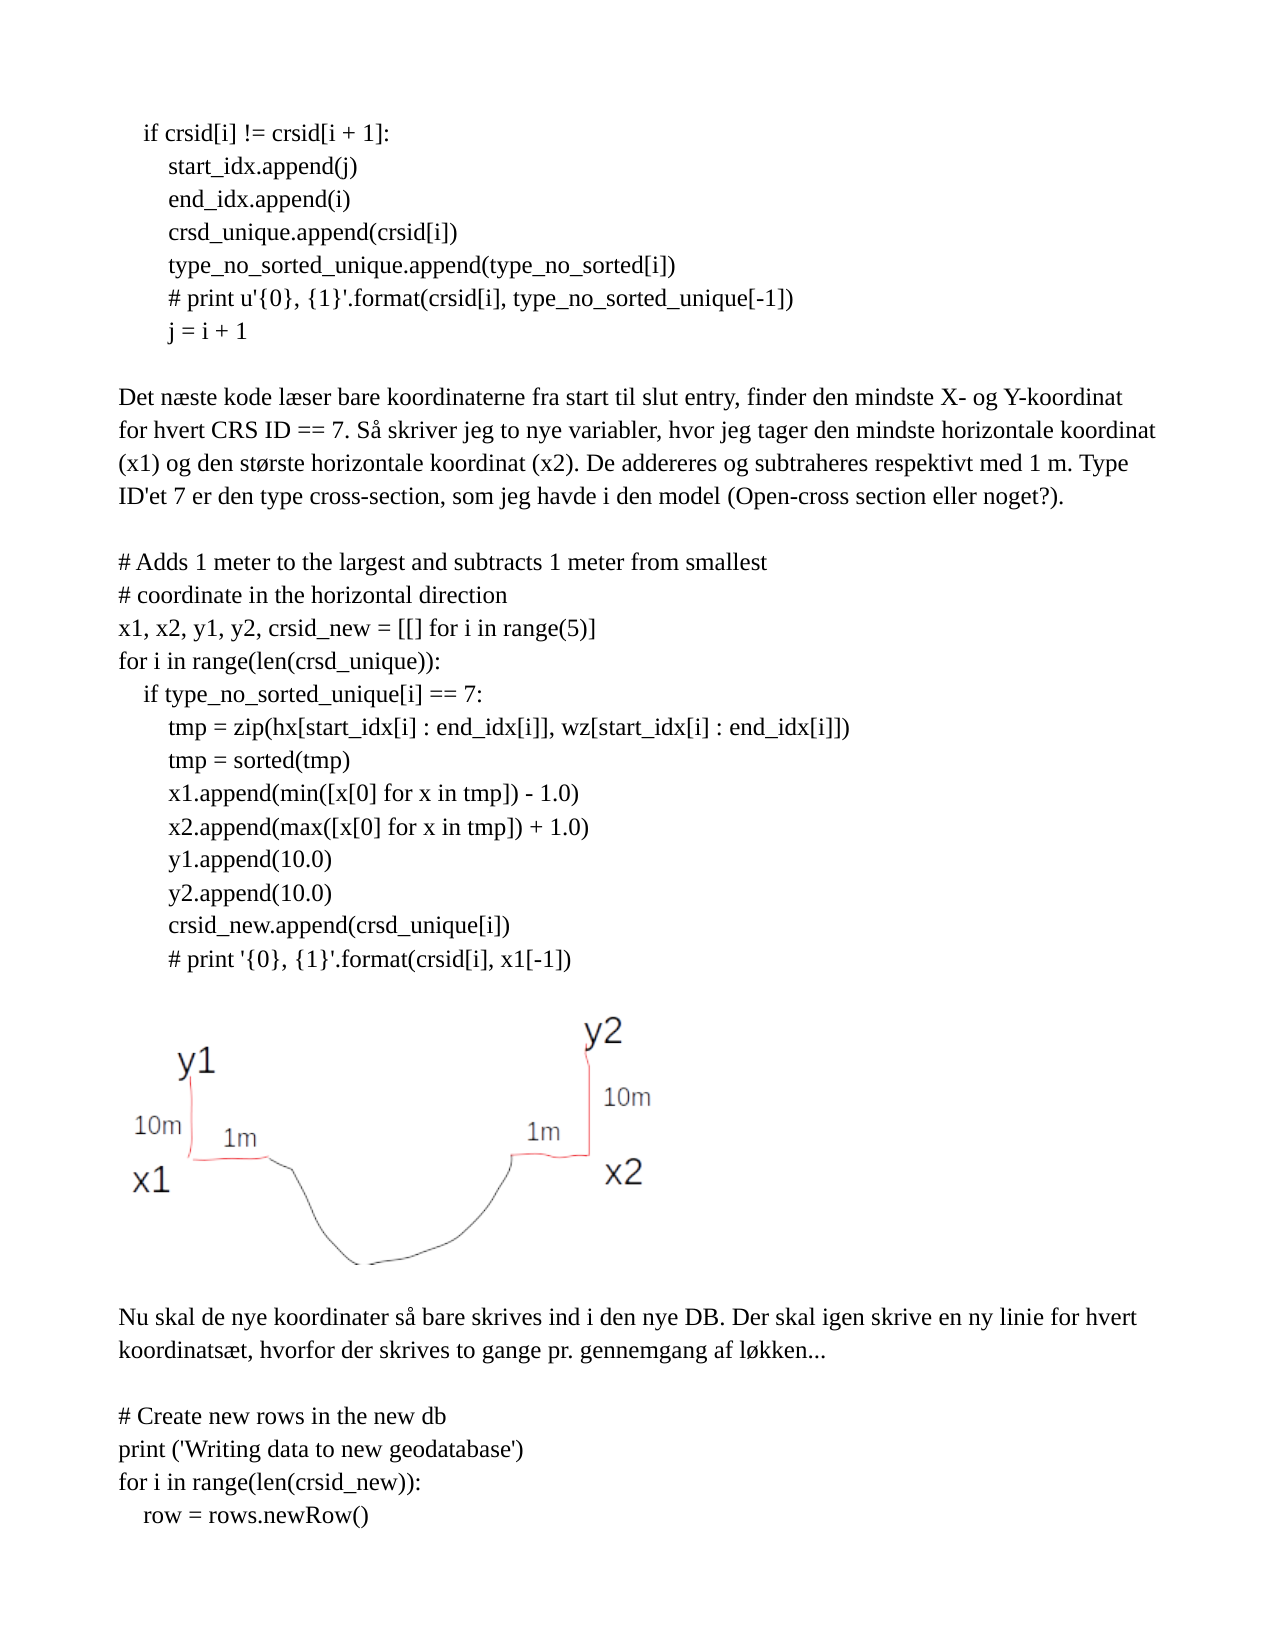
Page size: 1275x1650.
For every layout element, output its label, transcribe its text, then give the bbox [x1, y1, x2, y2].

picture [118, 1009, 667, 1265]
text if crsid[i] != crsid[i + 1]: start_idx.append(j) end_idx.append(i) crsd_unique.append(crsid[i]) type_no_sorted_unique.append(type_no_sorted[i]) # print u'{0}, {1}'.format(crsid[i], type_no_sorted_unique[-1]) j = i + 1 Det næste kode læser bare koordinaterne fra start til slut entry, finder den mindste X- og Y-koordinat for hvert CRS ID == 7. Så skriver jeg to nye variabler, hvor jeg tager den mindste horizontale koordinat (x1) og den største horizontale koordinat (x2). De addereres og subtraheres respektivt med 1 m. Type ID'et 7 er den type cross-section, som jeg havde i den model (Open-cross section eller noget?). # Adds 1 meter to the largest and subtracts 1 meter from smallest # coordinate in the horizontal direction x1, x2, y1, y2, crsid_new = [[] for i in range(5)] for i in range(len(crsd_unique)): if type_no_sorted_unique[i] == 7: tmp = zip(hx[start_idx[i] : end_idx[i]], wz[start_idx[i] : end_idx[i]]) tmp = sorted(tmp) x1.append(min([x[0] for x in tmp]) - 1.0) x2.append(max([x[0] for x in tmp]) + 1.0) y1.append(10.0) y2.append(10.0) crsid_new.append(crsd_unique[i]) # print '{0}, {1}'.format(crsid[i], x1[-1]) Nu skal de nye koordinater så bare skrives ind i den nye DB. Der skal igen skrive en ny linie for hvert koordinatsæt, hvorfor der skrives to gange pr. gennemgang af løkken... # Create new rows in the new db print ('Writing data to new geodatabase') for i in range(len(crsid_new)): row = rows.newRow() [118, 118, 1157, 1528]
